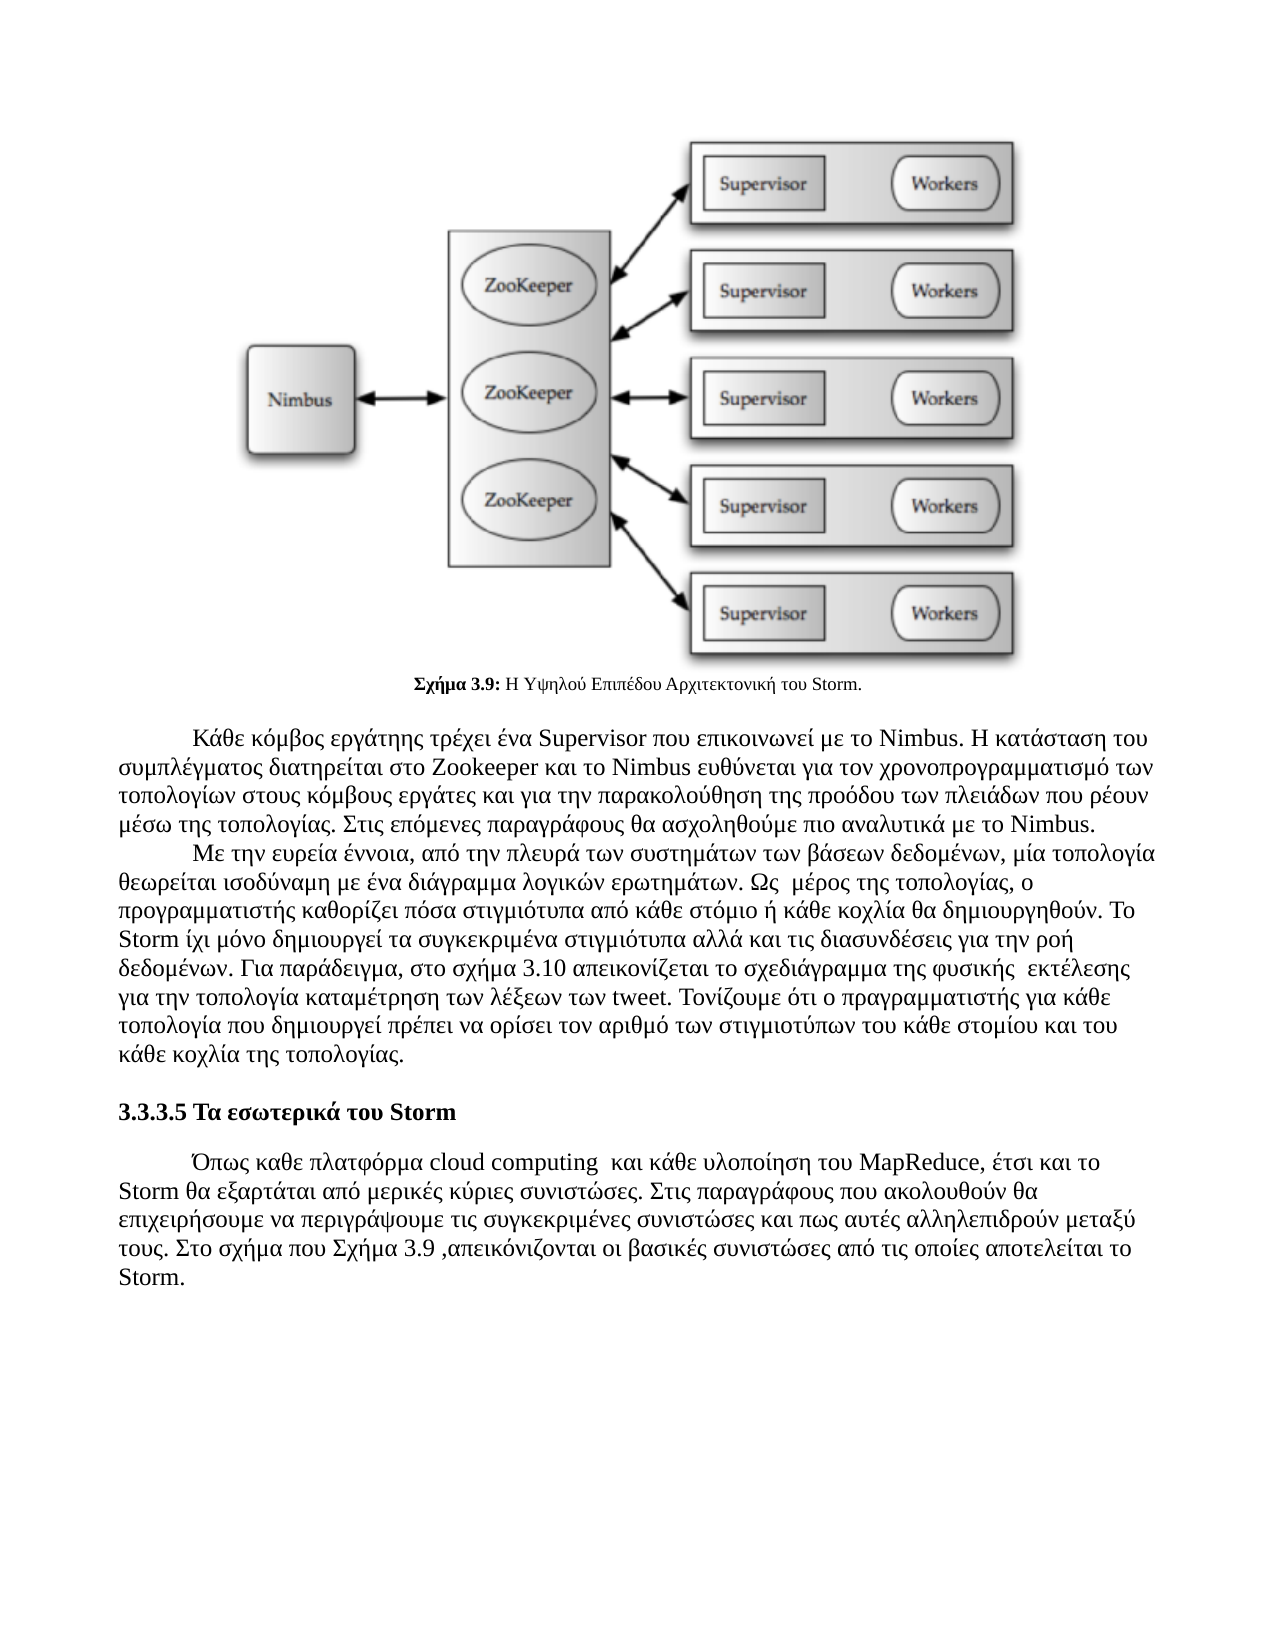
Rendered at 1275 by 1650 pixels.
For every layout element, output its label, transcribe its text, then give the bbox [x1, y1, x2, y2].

text Σχήμα 3.9: H Υψηλού Επιπέδου Αρχιτεκτονική του Storm. [118, 118, 1157, 694]
text Όπως καθε πλατφόρμα cloud computing και κάθε υλοποίηση του MapReduce, έτσι και το Storm θα εξαρτάται από μερικές κύριες συνιστώσες. Στις παραγράφους που ακολουθούν θα επιχειρήσουμε να περιγράψουμε τις συγκεκριμένες συνιστώσες και πως αυτές αλληλεπιδρούν μεταξύ τους. Στο σχήμα που Σχήμα 3.9 ,απεικόνιζονται οι βασικές συνιστώσες από τις οποίες αποτελείται το Storm. [118, 1147, 1157, 1291]
text Κάθε κόμβος εργάτηης τρέχει ένα Supervisor που επικοινωνεί με το Nimbus. Η κατάσταση του συμπλέγματος διατηρείται στο Zookeeper και το Nimbus ευθύνεται για τον χρονοπρογραμματισμό των τοπολογίων στους κόμβους εργάτες και για την παρακολούθηση της προόδου των πλειάδων που ρέουν μέσω της τοπολογίας. Στις επόμενες παραγράφους θα ασχοληθούμε πιο αναλυτικά με το Nimbus. [118, 723, 1157, 838]
text Με την ευρεία έννοια, από την πλευρά των συστημάτων των βάσεων δεδομένων, μία τοπολογία θεωρείται ισοδύναμη με ένα διάγραμμα λογικών ερωτημάτων. Ως μέρος της τοπολογίας, ο προγραμματιστής καθορίζει πόσα στιγμιότυπα από κάθε στόμιο ή κάθε κοχλία θα δημιουργηθούν. Το Storm ίχι μόνο δημιουργεί τα συγκεκριμένα στιγμιότυπα αλλά και τις διασυνδέσεις για την ροή δεδομένων. Για παράδειγμα, στο σχήμα 3.10 απεικονίζεται το σχεδιάγραμμα της φυσικής εκτέλεσης για την τοπολογία καταμέτρηση των λέξεων των tweet. Τονίζουμε ότι ο πραγραμματιστής για κάθε τοπολογία που δημιουργεί πρέπει να ορίσει τον αριθμό των στιγμιοτύπων του κάθε στομίου και του κάθε κοχλία της τοπολογίας. [118, 838, 1157, 1068]
picture [236, 132, 1039, 673]
text 3.3.3.5 Τα εσωτερικά του Storm [118, 1097, 1157, 1126]
